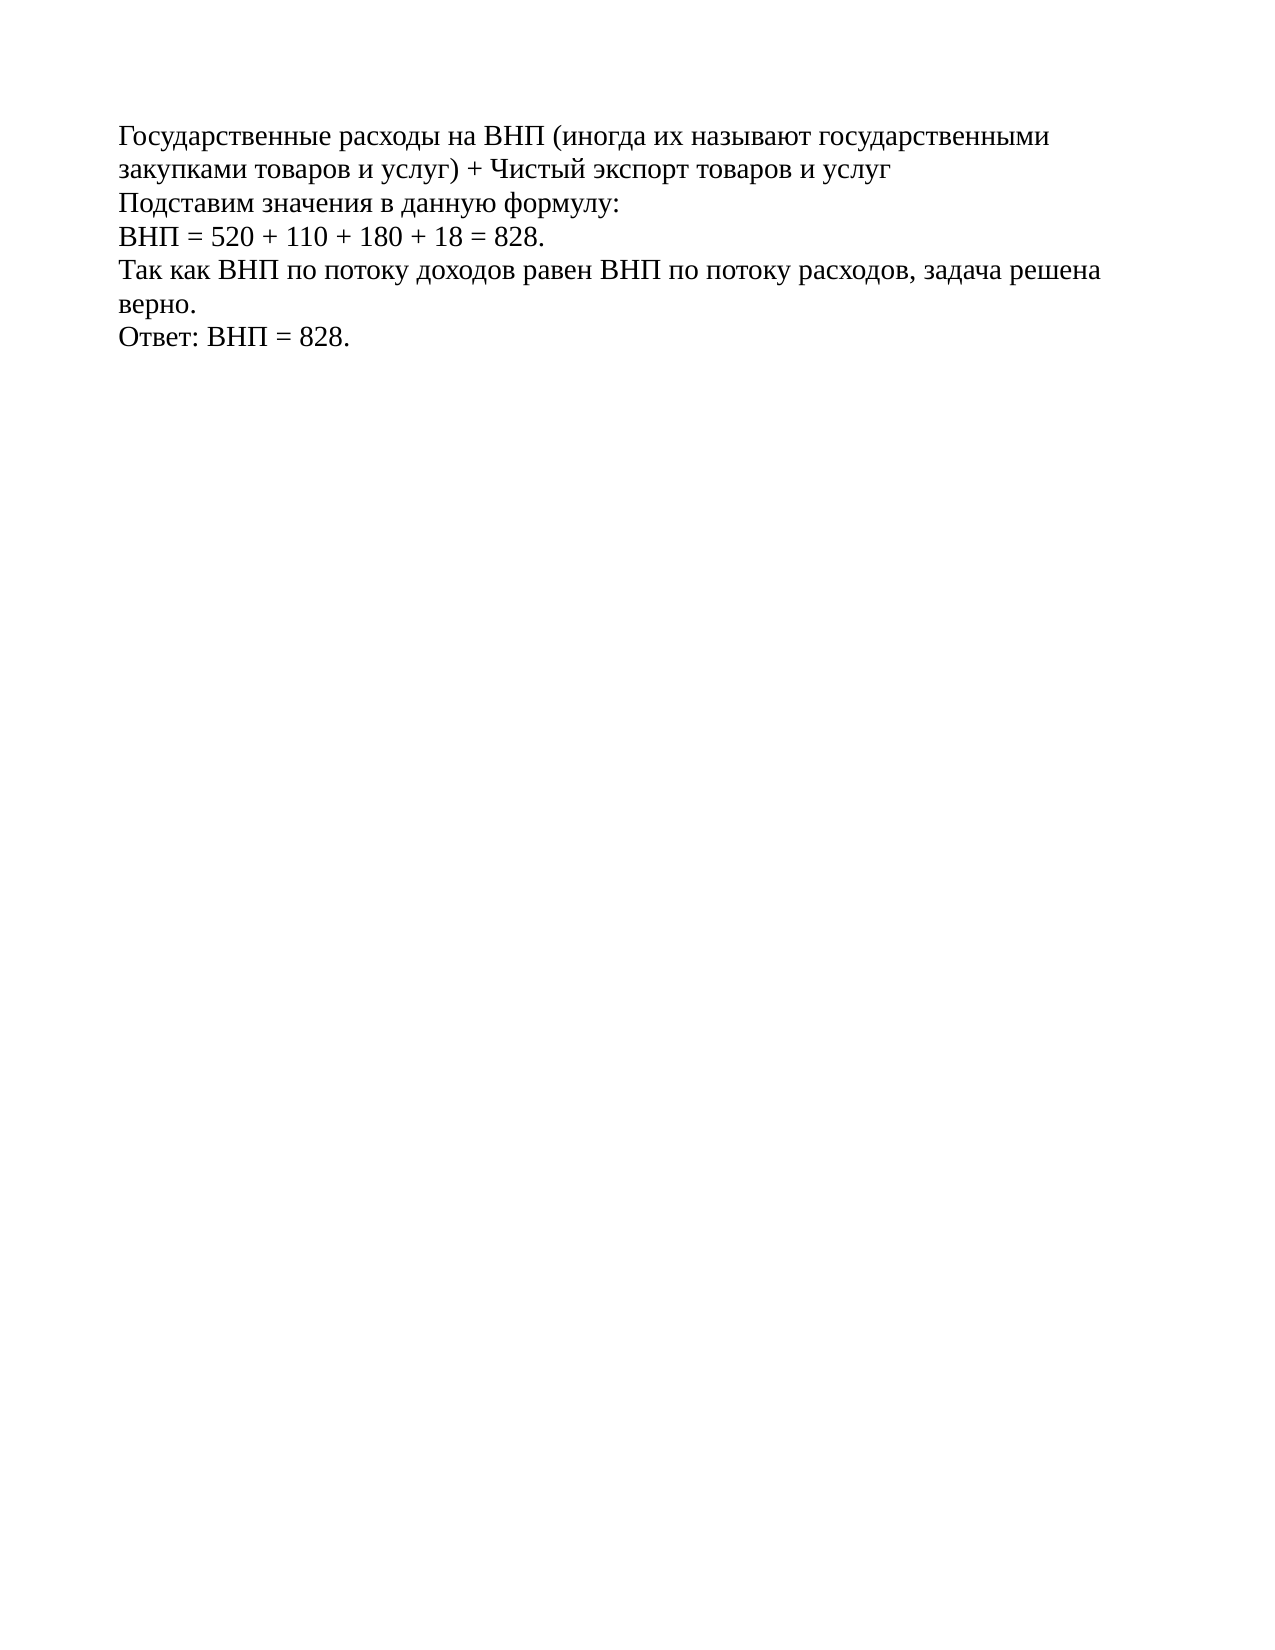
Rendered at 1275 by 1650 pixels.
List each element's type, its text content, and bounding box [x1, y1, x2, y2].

text Государственные расходы на ВНП (иногда их называют государственными закупками товаров и услуг) + Чистый экспорт товаров и услуг Подставим значения в данную формулу: ВНП = 520 + 110 + 180 + 18 = 828. Так как ВНП по потоку доходов равен ВНП по потоку расходов, задача решена верно. Ответ: ВНП = 828. [118, 118, 1157, 353]
